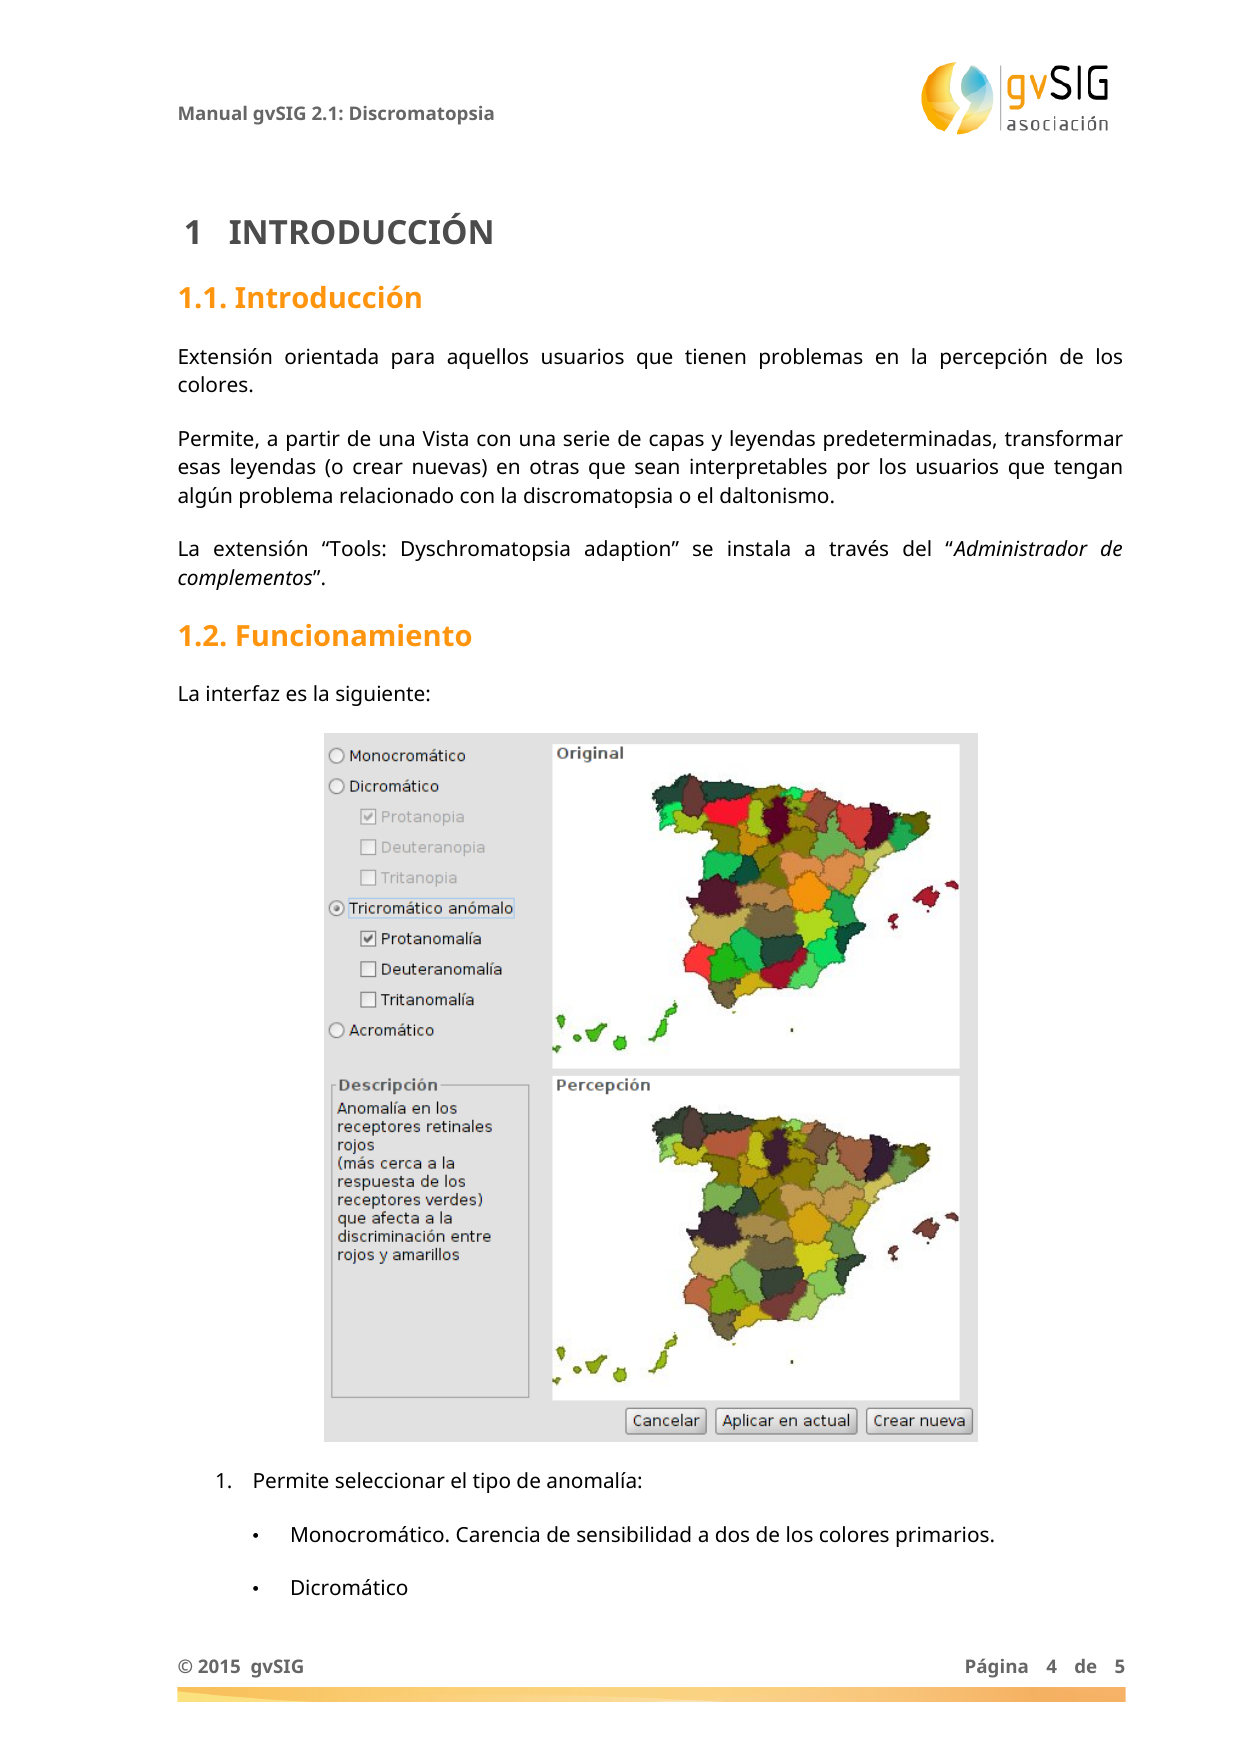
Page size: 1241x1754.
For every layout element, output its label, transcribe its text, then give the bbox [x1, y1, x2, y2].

text Extensión orientada para aquellos usuarios que tienen problemas en la percepción de los colores. [177, 342, 1125, 399]
subtitle 1.1. Introducción [177, 277, 1125, 317]
list Monocromático. Carencia de sensibilidad a dos de los colores primarios. [252, 1520, 1125, 1548]
subtitle 1.2. Funcionamiento [177, 615, 1125, 654]
list Dicromático [252, 1573, 1125, 1602]
text La interfaz es la siguiente: [177, 679, 1125, 708]
picture [324, 733, 978, 1442]
list Permite seleccionar el tipo de anomalía: [215, 1467, 1125, 1495]
subtitle Introducción [183, 208, 1125, 254]
text Permite, a partir de una Vista con una serie de capas y leyendas predeterminadas, transformar esas leyendas (o crear nuevas) en otras que sean interpretables por los usuarios que tengan algún problema relacionado con la discromatopsia o el daltonismo. [177, 424, 1125, 509]
picture [902, 47, 1122, 148]
text La extensión “Tools: Dyschromatopsia adaption” se instala a través del “Administrador de complementos”. [177, 534, 1125, 591]
picture [177, 1687, 1126, 1702]
